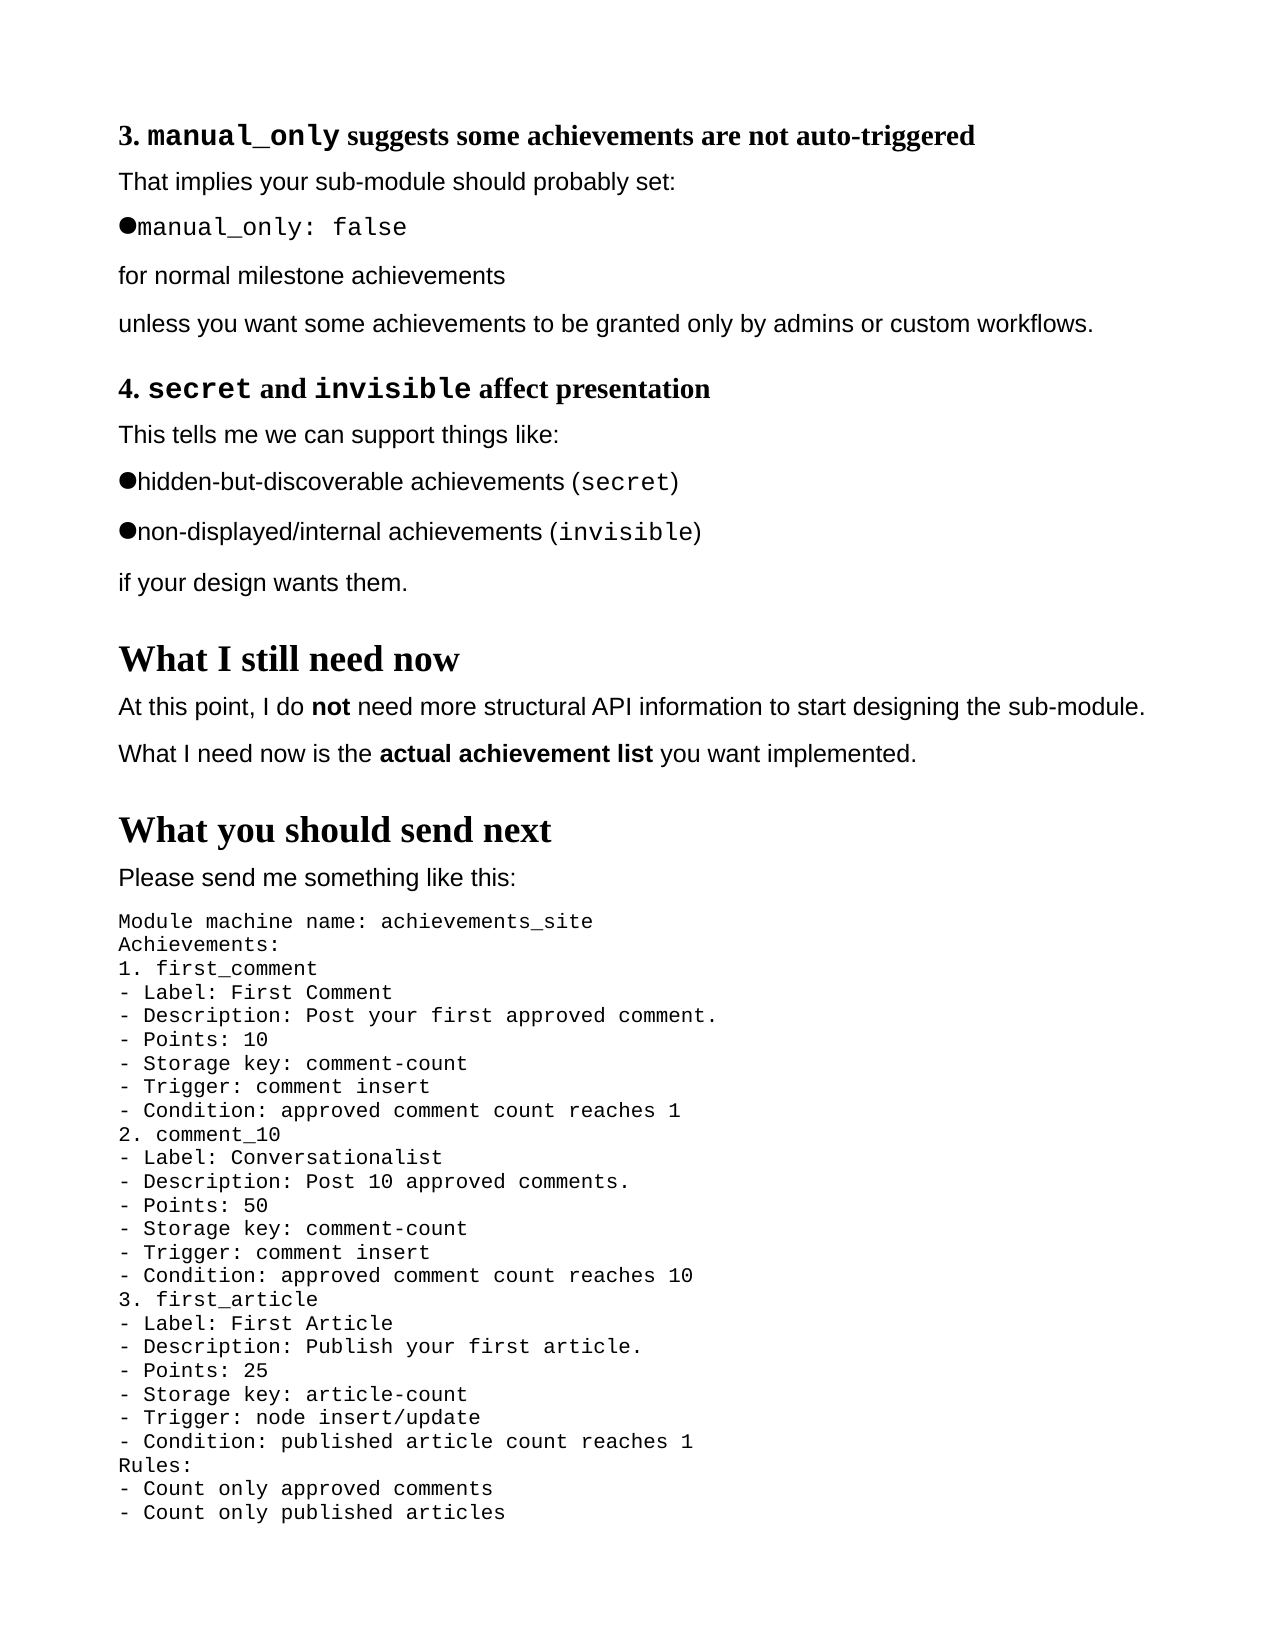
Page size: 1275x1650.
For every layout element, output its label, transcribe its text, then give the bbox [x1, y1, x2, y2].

text - Description: Publish your first article. [118, 1336, 1157, 1360]
text Module machine name: achievements_site [118, 911, 1157, 934]
text This tells me we can support things like: [118, 420, 1157, 448]
subtitle 4. secret and invisible affect presentation [118, 371, 1157, 407]
list manual_only: false [118, 214, 1157, 243]
text unless you want some achievements to be granted only by admins or custom workflows. [118, 309, 1157, 338]
text - Description: Post your first approved comment. [118, 1005, 1157, 1029]
subtitle What I still need now [118, 636, 1157, 679]
text - Count only approved comments [118, 1478, 1157, 1502]
text 2. comment_10 [118, 1124, 1157, 1147]
text - Trigger: comment insert [118, 1076, 1157, 1100]
text if your design wants them. [118, 567, 1157, 596]
text - Condition: published article count reaches 1 [118, 1431, 1157, 1455]
list hidden-but-discoverable achievements (secret) [118, 467, 1157, 498]
text - Condition: approved comment count reaches 10 [118, 1266, 1157, 1289]
text - Count only published articles [118, 1502, 1157, 1526]
text - Description: Post 10 approved comments. [118, 1171, 1157, 1194]
text Please send me something like this: [118, 863, 1157, 892]
text - Storage key: comment-count [118, 1053, 1157, 1076]
subtitle 3. manual_only suggests some achievements are not auto-triggered [118, 118, 1157, 154]
text - Condition: approved comment count reaches 1 [118, 1100, 1157, 1124]
text - Storage key: article-count [118, 1384, 1157, 1407]
text - Trigger: node insert/update [118, 1407, 1157, 1431]
text - Storage key: comment-count [118, 1218, 1157, 1242]
text - Points: 10 [118, 1029, 1157, 1053]
text At this point, I do not need more structural API information to start designing the sub-module. [118, 692, 1157, 720]
text - Points: 50 [118, 1194, 1157, 1218]
list non-displayed/internal achievements (invisible) [118, 517, 1157, 548]
text - Points: 25 [118, 1360, 1157, 1384]
text Achievements: [118, 934, 1157, 958]
text What I need now is the actual achievement list you want implemented. [118, 739, 1157, 768]
text - Label: First Comment [118, 982, 1157, 1005]
text - Trigger: comment insert [118, 1242, 1157, 1266]
text for normal milestone achievements [118, 261, 1157, 290]
text 1. first_comment [118, 958, 1157, 982]
text - Label: Conversationalist [118, 1147, 1157, 1171]
text - Label: First Article [118, 1313, 1157, 1336]
text That implies your sub-module should probably set: [118, 167, 1157, 195]
subtitle What you should send next [118, 808, 1157, 851]
text 3. first_article [118, 1289, 1157, 1313]
text Rules: [118, 1455, 1157, 1478]
